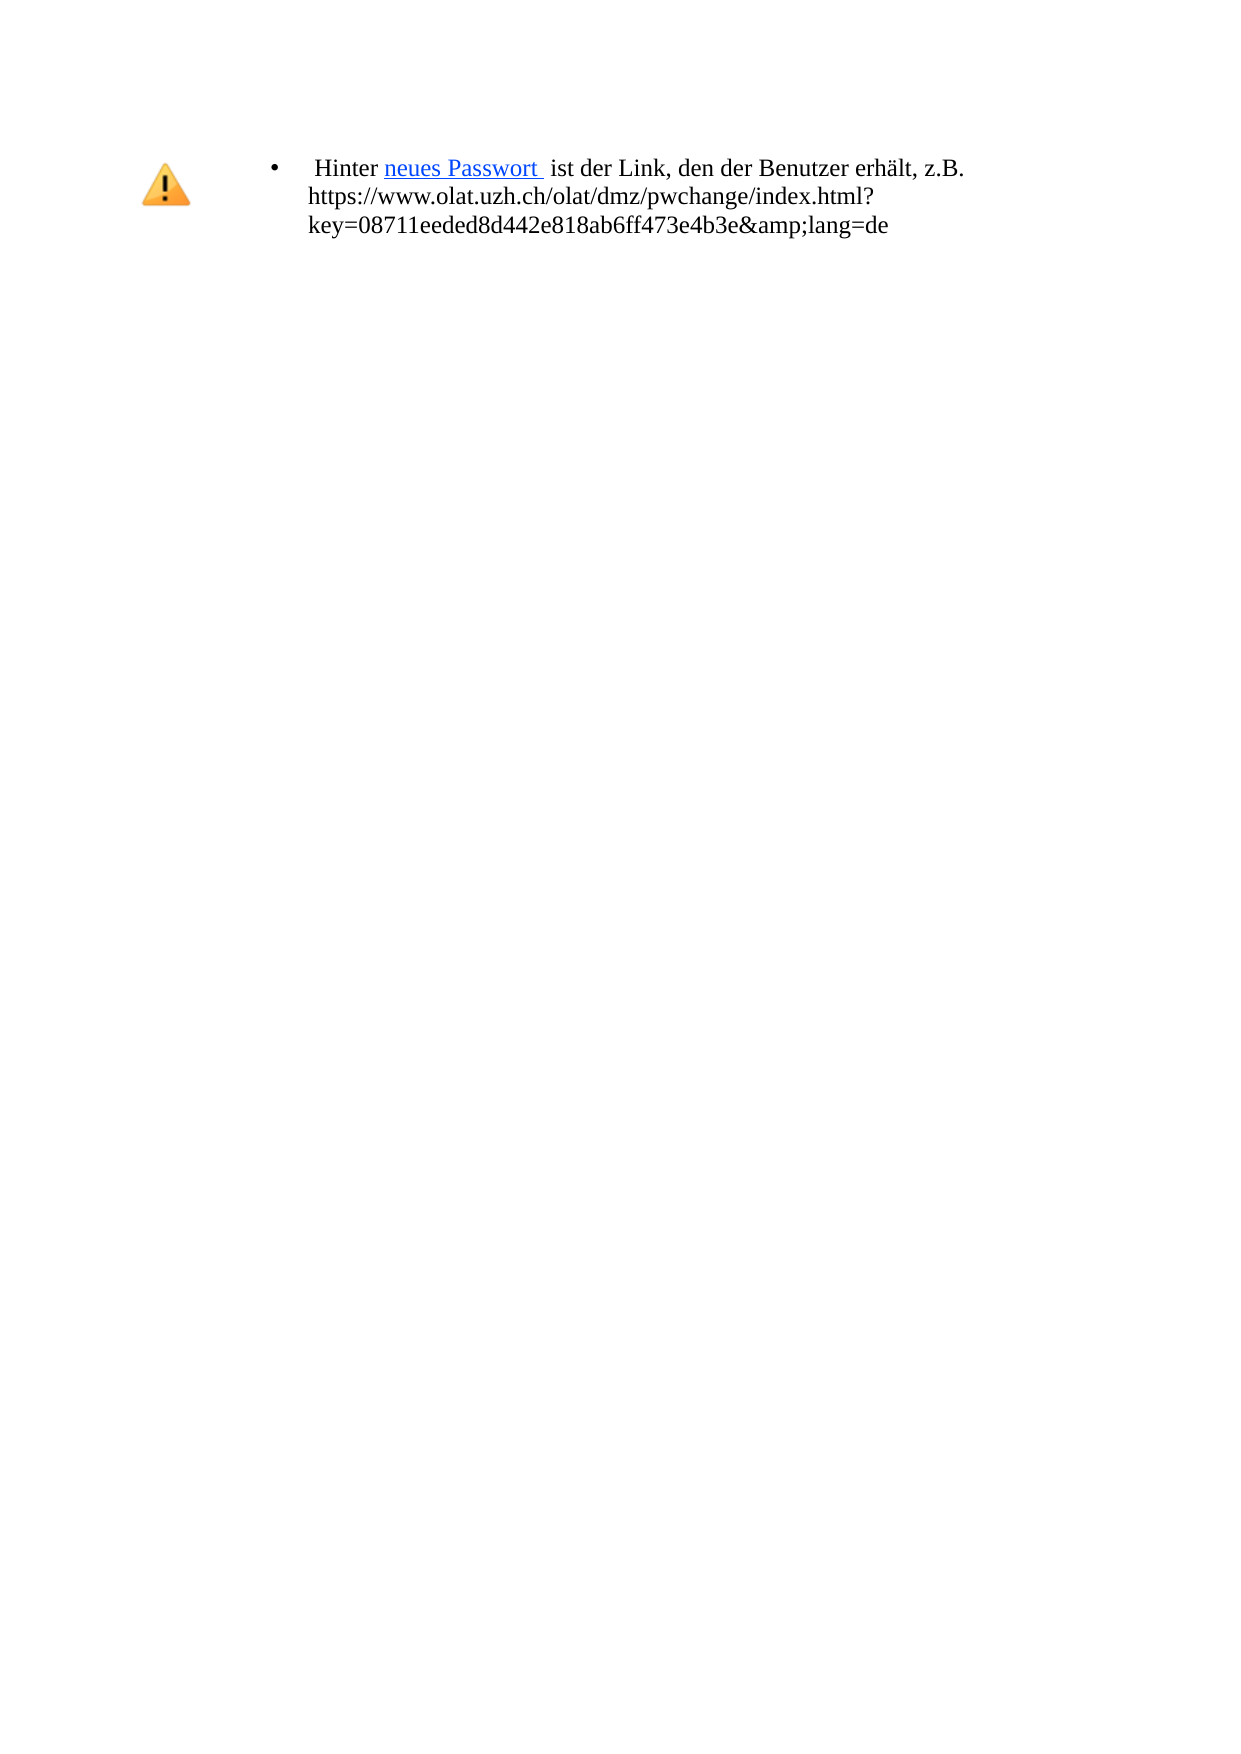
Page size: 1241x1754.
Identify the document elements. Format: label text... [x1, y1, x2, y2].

table_header [118, 147, 227, 248]
picture [135, 157, 195, 214]
table_header Hinter neues Passwort ist der Link, den der Benutzer erhält, z.B. https://www.olat.uzh.ch/olat/dmz/pwchange/index.html?key=08711eeded8d442e818ab6ff473e4b3e&amp;lang=de [227, 147, 1122, 248]
